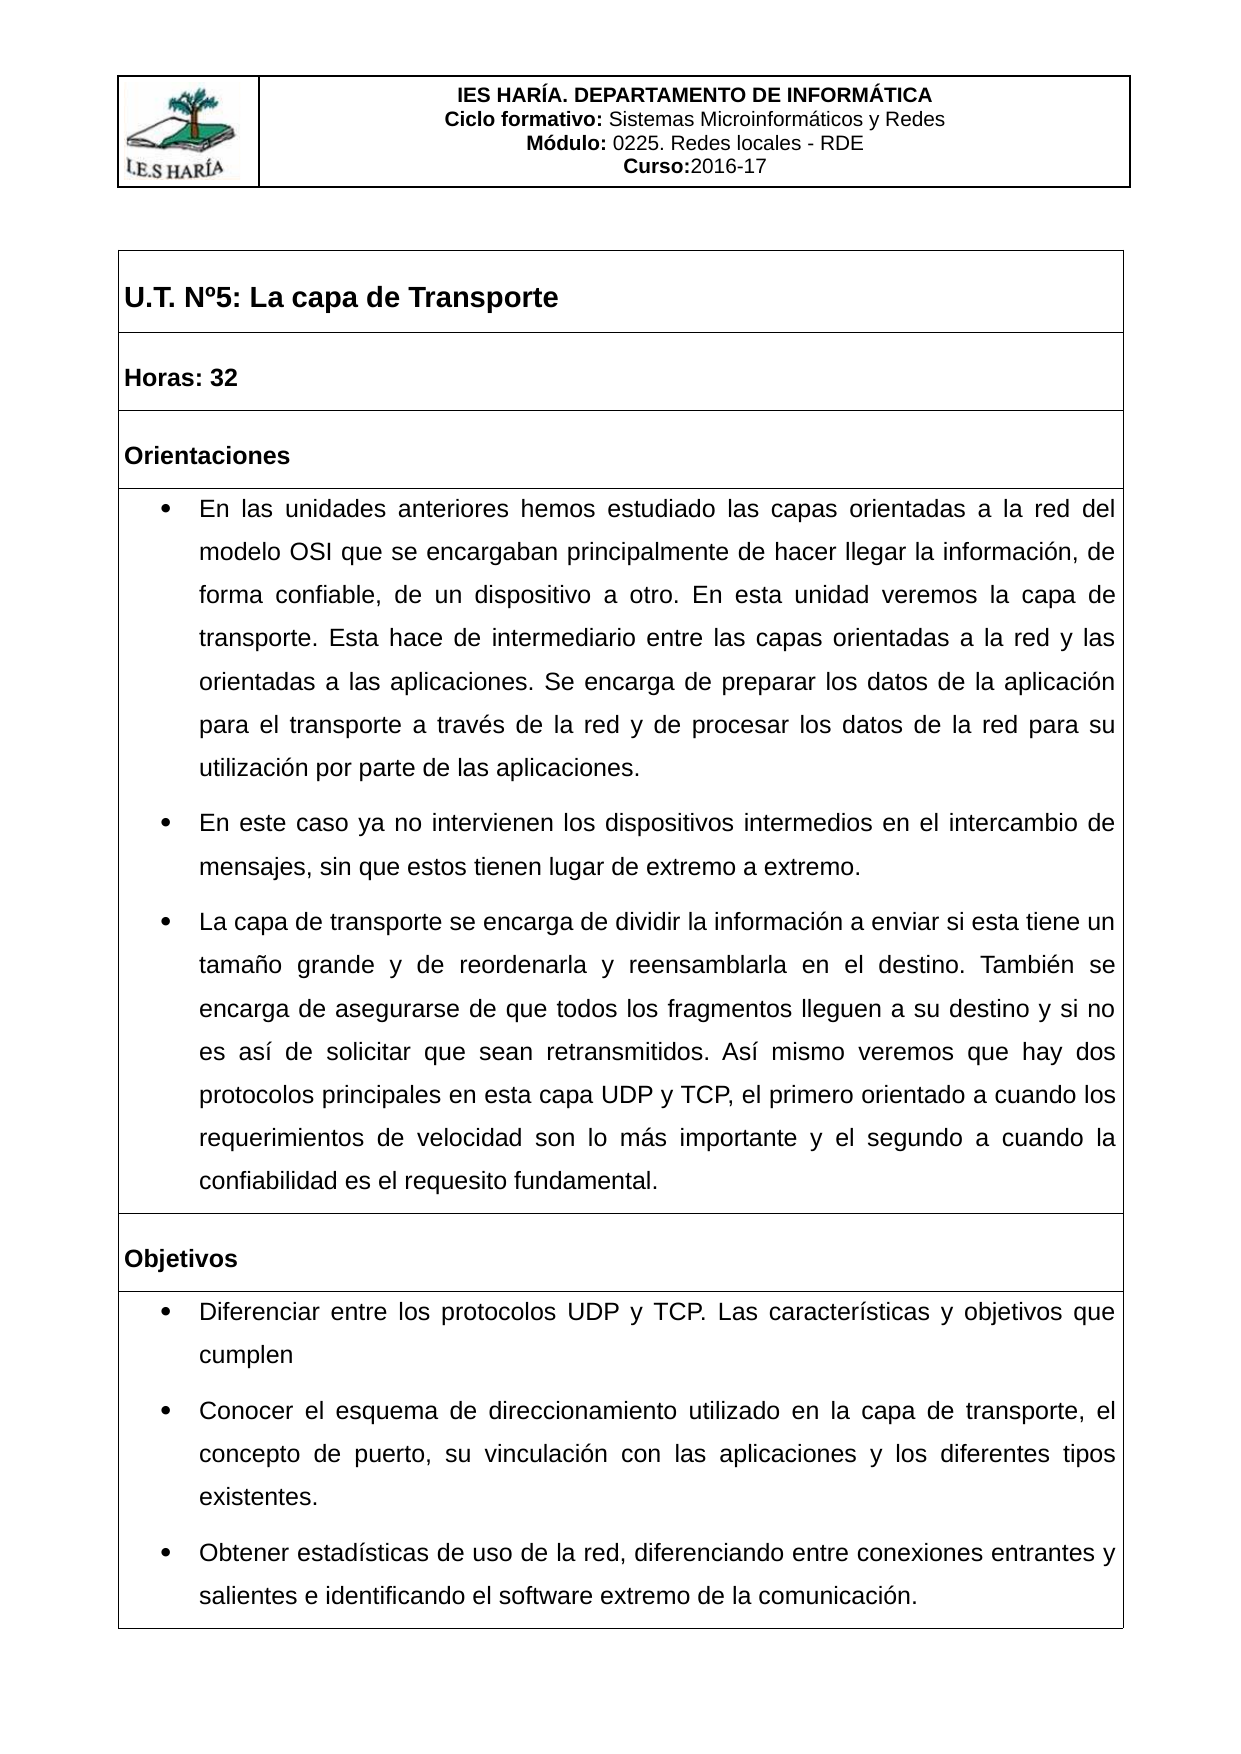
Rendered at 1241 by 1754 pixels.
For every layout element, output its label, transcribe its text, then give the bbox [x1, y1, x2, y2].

table_cell Diferenciar entre los protocolos UDP y TCP. Las características y objetivos que cumplen Conocer el esquema de direccionamiento utilizado en la capa de transporte, el concepto de puerto, su vinculación con las aplicaciones y los diferentes tipos existentes. Obtener estadísticas de uso de la red, diferenciando entre conexiones entrantes y salientes e identificando el software extremo de la comunicación. Entender la utilidad del mecanismo NAT para permitir que los equipos de una red privada puedan acceder y ser accedidos desde Internet [119, 1292, 1123, 1628]
table_cell Objetivos [119, 1214, 1123, 1291]
picture [123, 82, 241, 180]
table_header U.T. Nº5: La capa de Transporte [119, 251, 1123, 332]
table_cell Horas: 32 [119, 333, 1123, 410]
table_cell Orientaciones [119, 411, 1123, 488]
table_cell En las unidades anteriores hemos estudiado las capas orientadas a la red del modelo OSI que se encargaban principalmente de hacer llegar la información, de forma confiable, de un dispositivo a otro. En esta unidad veremos la capa de transporte. Esta hace de intermediario entre las capas orientadas a la red y las orientadas a las aplicaciones. Se encarga de preparar los datos de la aplicación para el transporte a través de la red y de procesar los datos de la red para su utilización por parte de las aplicaciones. En este caso ya no intervienen los dispositivos intermedios en el intercambio de mensajes, sin que estos tienen lugar de extremo a extremo. La capa de transporte se encarga de dividir la información a enviar si esta tiene un tamaño grande y de reordenarla y reensamblarla en el destino. También se encarga de asegurarse de que todos los fragmentos lleguen a su destino y si no es así de solicitar que sean retransmitidos. Así mismo veremos que hay dos protocolos principales en esta capa UDP y TCP, el primero orientado a cuando los requerimientos de velocidad son lo más importante y el segundo a cuando la confiabilidad es el requesito fundamental. [119, 489, 1123, 1213]
